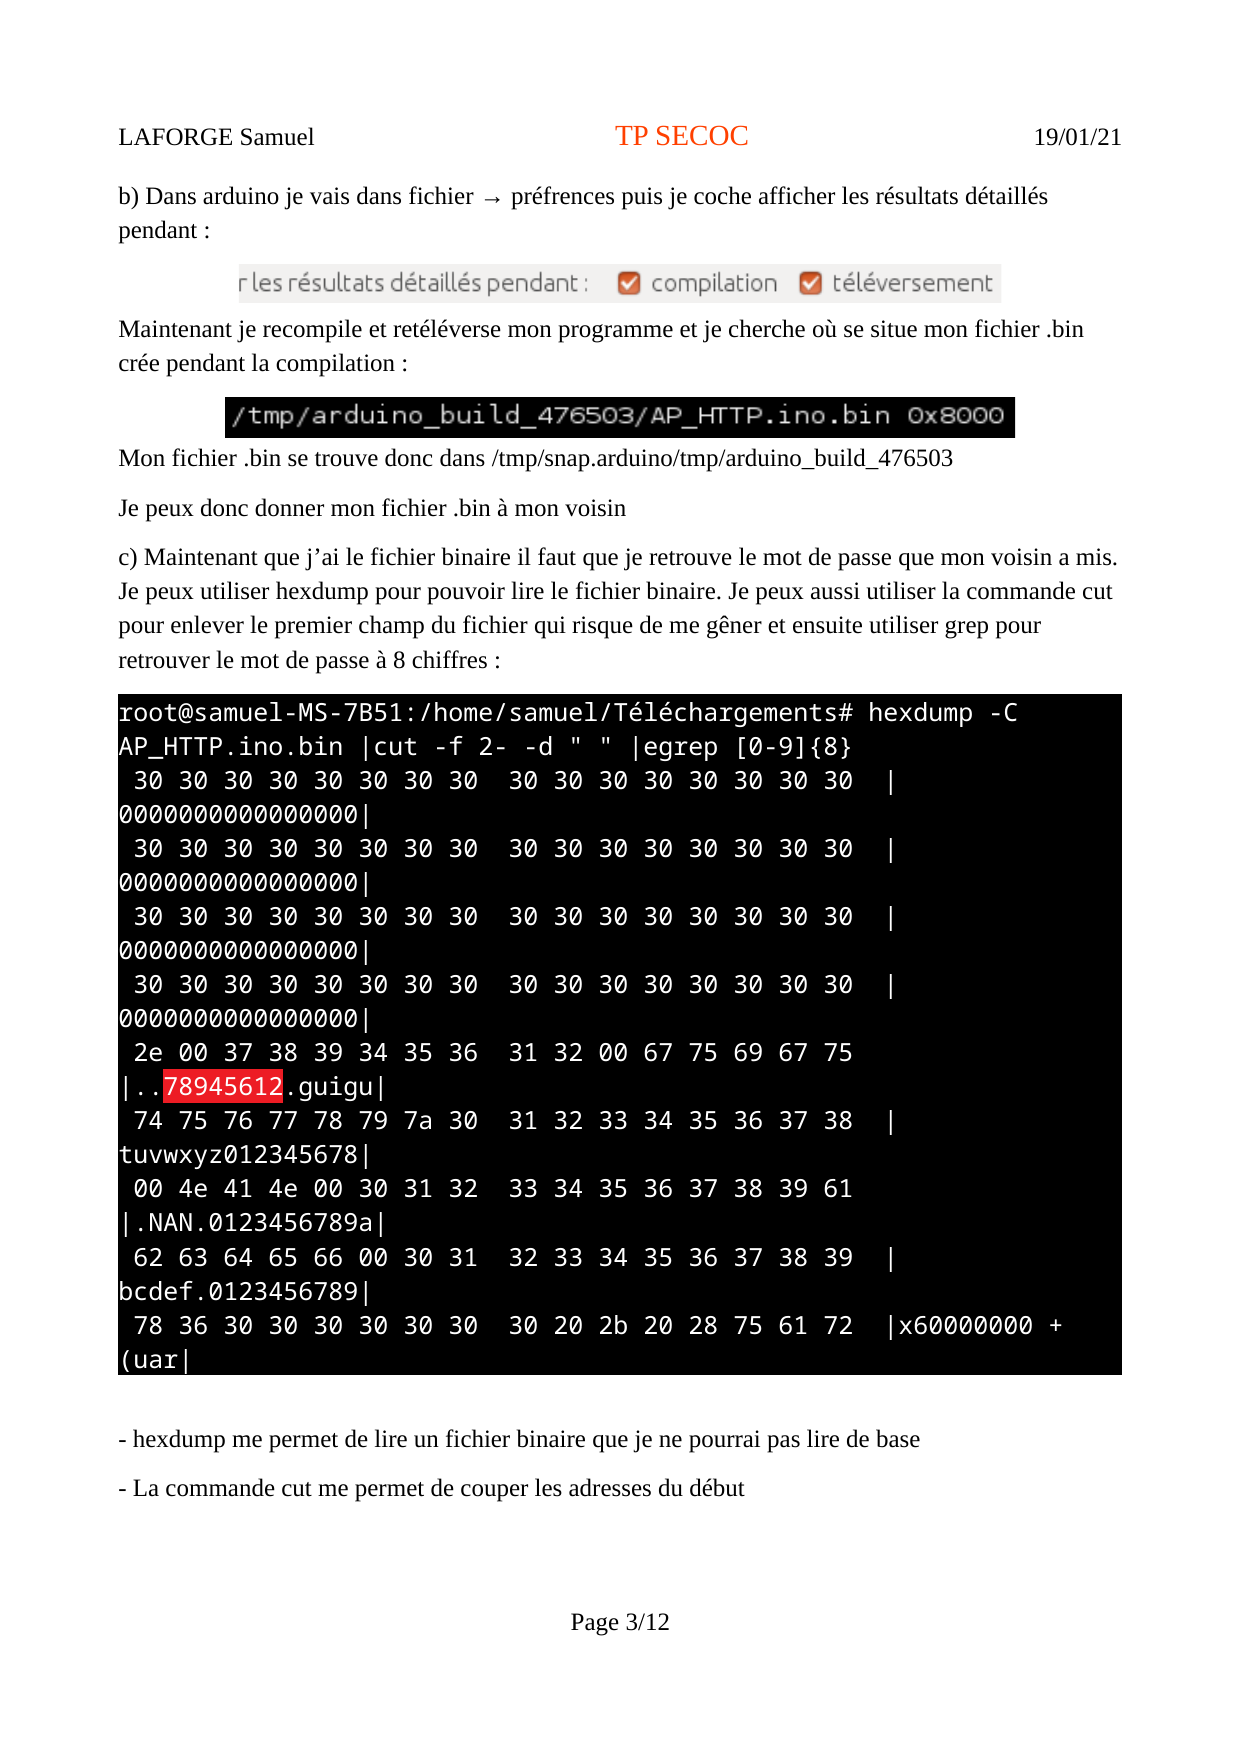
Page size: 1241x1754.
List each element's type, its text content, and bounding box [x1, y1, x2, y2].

picture [238, 264, 1002, 303]
text Mon fichier .bin se trouve donc dans /tmp/snap.arduino/tmp/arduino_build_476503 [118, 397, 1122, 472]
text root@samuel-MS-7B51:/home/samuel/Téléchargements# hexdump -C AP_HTTP.ino.bin |cut -f 2- -d " " |egrep [0-9]{8} [118, 694, 1122, 762]
text 30 30 30 30 30 30 30 30 30 30 30 30 30 30 30 30 |0000000000000000| [118, 898, 1122, 967]
text 30 30 30 30 30 30 30 30 30 30 30 30 30 30 30 30 |0000000000000000| [118, 967, 1122, 1035]
text Je peux donc donner mon fichier .bin à mon voisin [118, 493, 1122, 521]
text 62 63 64 65 66 00 30 31 32 33 34 35 36 37 38 39 |bcdef.0123456789| [118, 1239, 1122, 1307]
picture [225, 397, 1016, 438]
text - hexdump me permet de lire un fichier binaire que je ne pourrai pas lire de base [118, 1424, 1122, 1453]
text Maintenant je recompile et retéléverse mon programme et je cherche où se situe mon fichier .bin crée pendant la compilation : [118, 314, 1122, 377]
text 74 75 76 77 78 79 7a 30 31 32 33 34 35 36 37 38 |tuvwxyz012345678| [118, 1103, 1122, 1171]
text 00 4e 41 4e 00 30 31 32 33 34 35 36 37 38 39 61 |.NAN.0123456789a| [118, 1171, 1122, 1239]
text 78 36 30 30 30 30 30 30 30 20 2b 20 28 75 61 72 |x60000000 + (uar| [118, 1307, 1122, 1375]
text 30 30 30 30 30 30 30 30 30 30 30 30 30 30 30 30 |0000000000000000| [118, 762, 1122, 830]
text 30 30 30 30 30 30 30 30 30 30 30 30 30 30 30 30 |0000000000000000| [118, 830, 1122, 898]
text - La commande cut me permet de couper les adresses du début [118, 1473, 1122, 1502]
text 2e 00 37 38 39 34 35 36 31 32 00 67 75 69 67 75 |..78945612.guigu| [118, 1035, 1122, 1103]
text b) Dans arduino je vais dans fichier → préfrences puis je coche afficher les résultats détaillés pendant : [118, 181, 1122, 244]
text c) Maintenant que j’ai le fichier binaire il faut que je retrouve le mot de passe que mon voisin a mis. Je peux utiliser hexdump pour pouvoir lire le fichier binaire. Je peux aussi utiliser la commande cut pour enlever le premier champ du fichier qui risque de me gêner et ensuite utiliser grep pour retrouver le mot de passe à 8 chiffres : [118, 542, 1122, 674]
